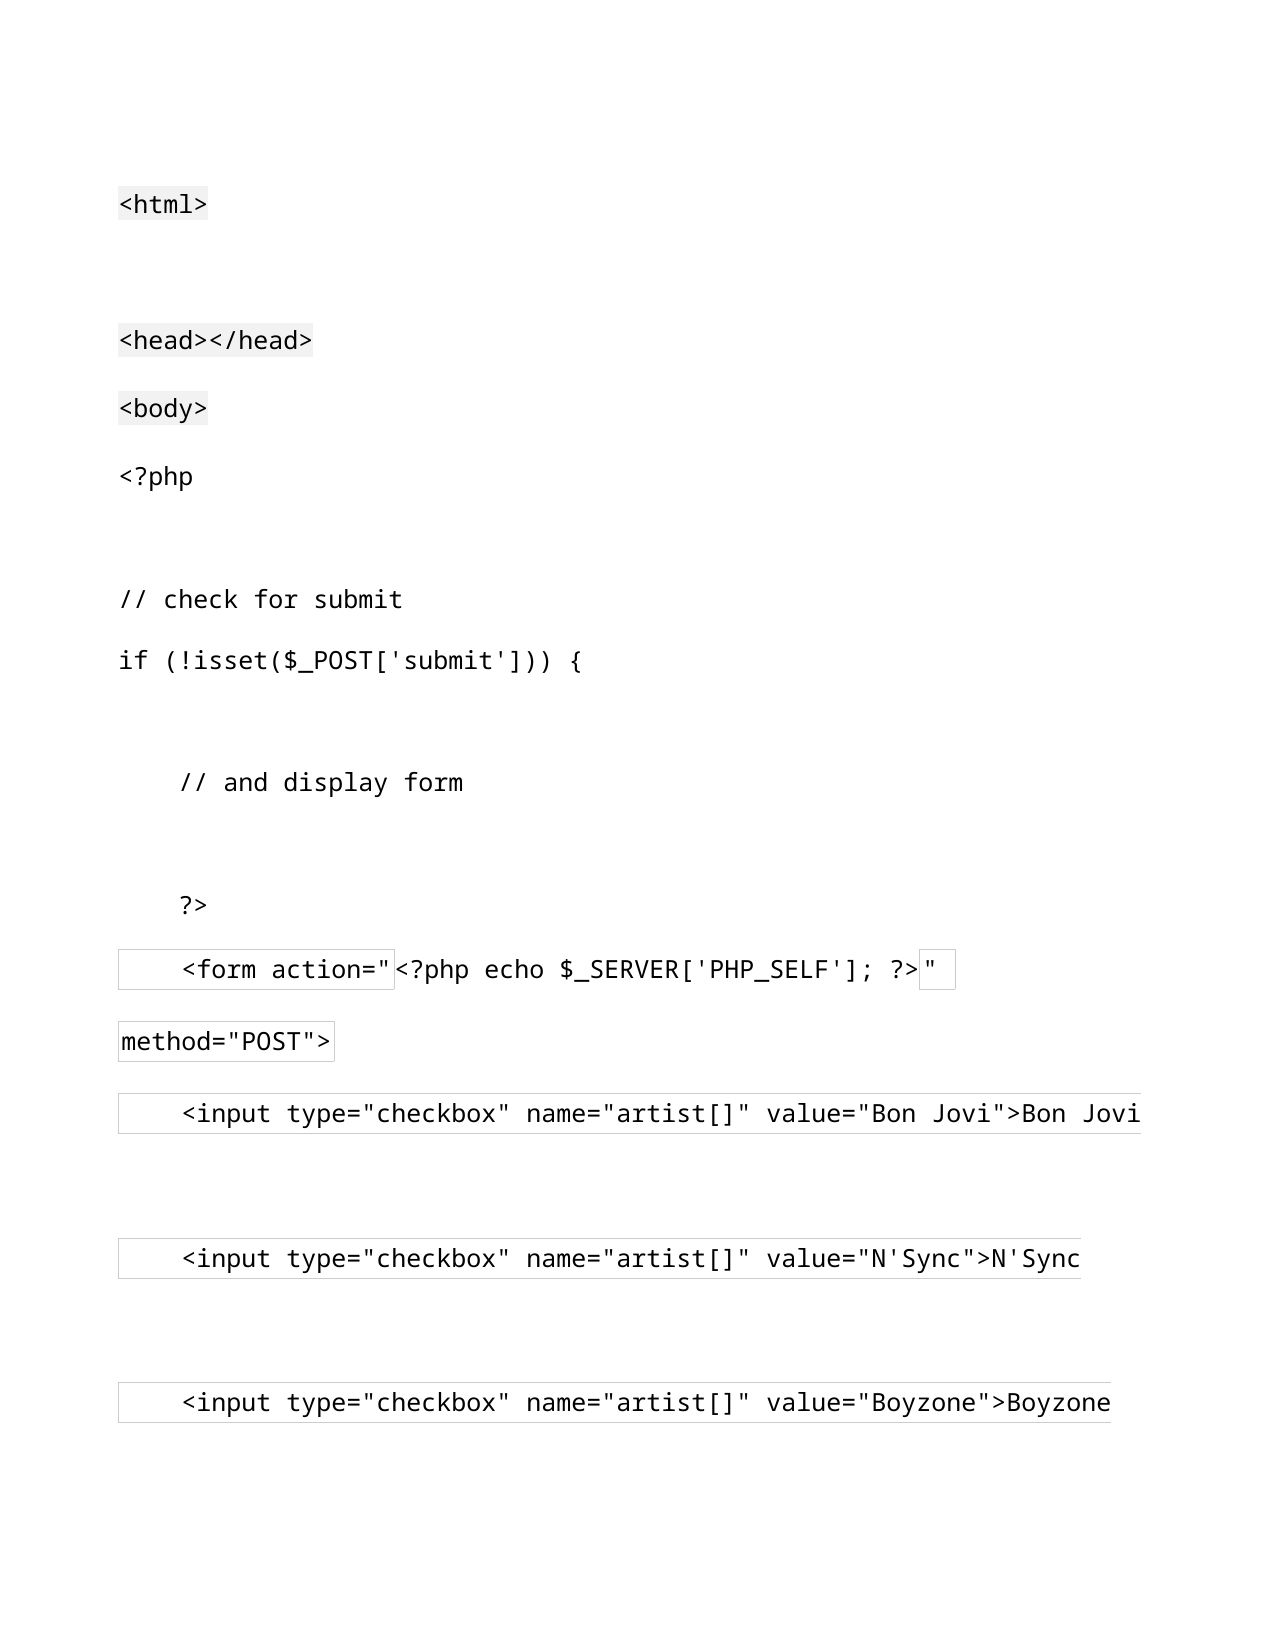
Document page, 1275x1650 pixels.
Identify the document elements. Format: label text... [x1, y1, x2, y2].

text if (!isset($_POST['submit'])) { // and display form ?> [118, 642, 1157, 922]
text <input type="checkbox" name="artist[]" value="Bon Jovi">Bon Jovi <input type="checkbox" name="artist[]" value="N'Sync">N'Sync <input type="checkbox" name="artist[]" value="Boyzone">Boyzone [118, 1093, 1157, 1494]
text <?php // check for submit [118, 459, 1157, 615]
text <html> <head></head> <body> [118, 118, 1157, 425]
text <form action="<?php echo $_SERVER['PHP_SELF']; ?>" method="POST"> [118, 949, 1157, 1061]
